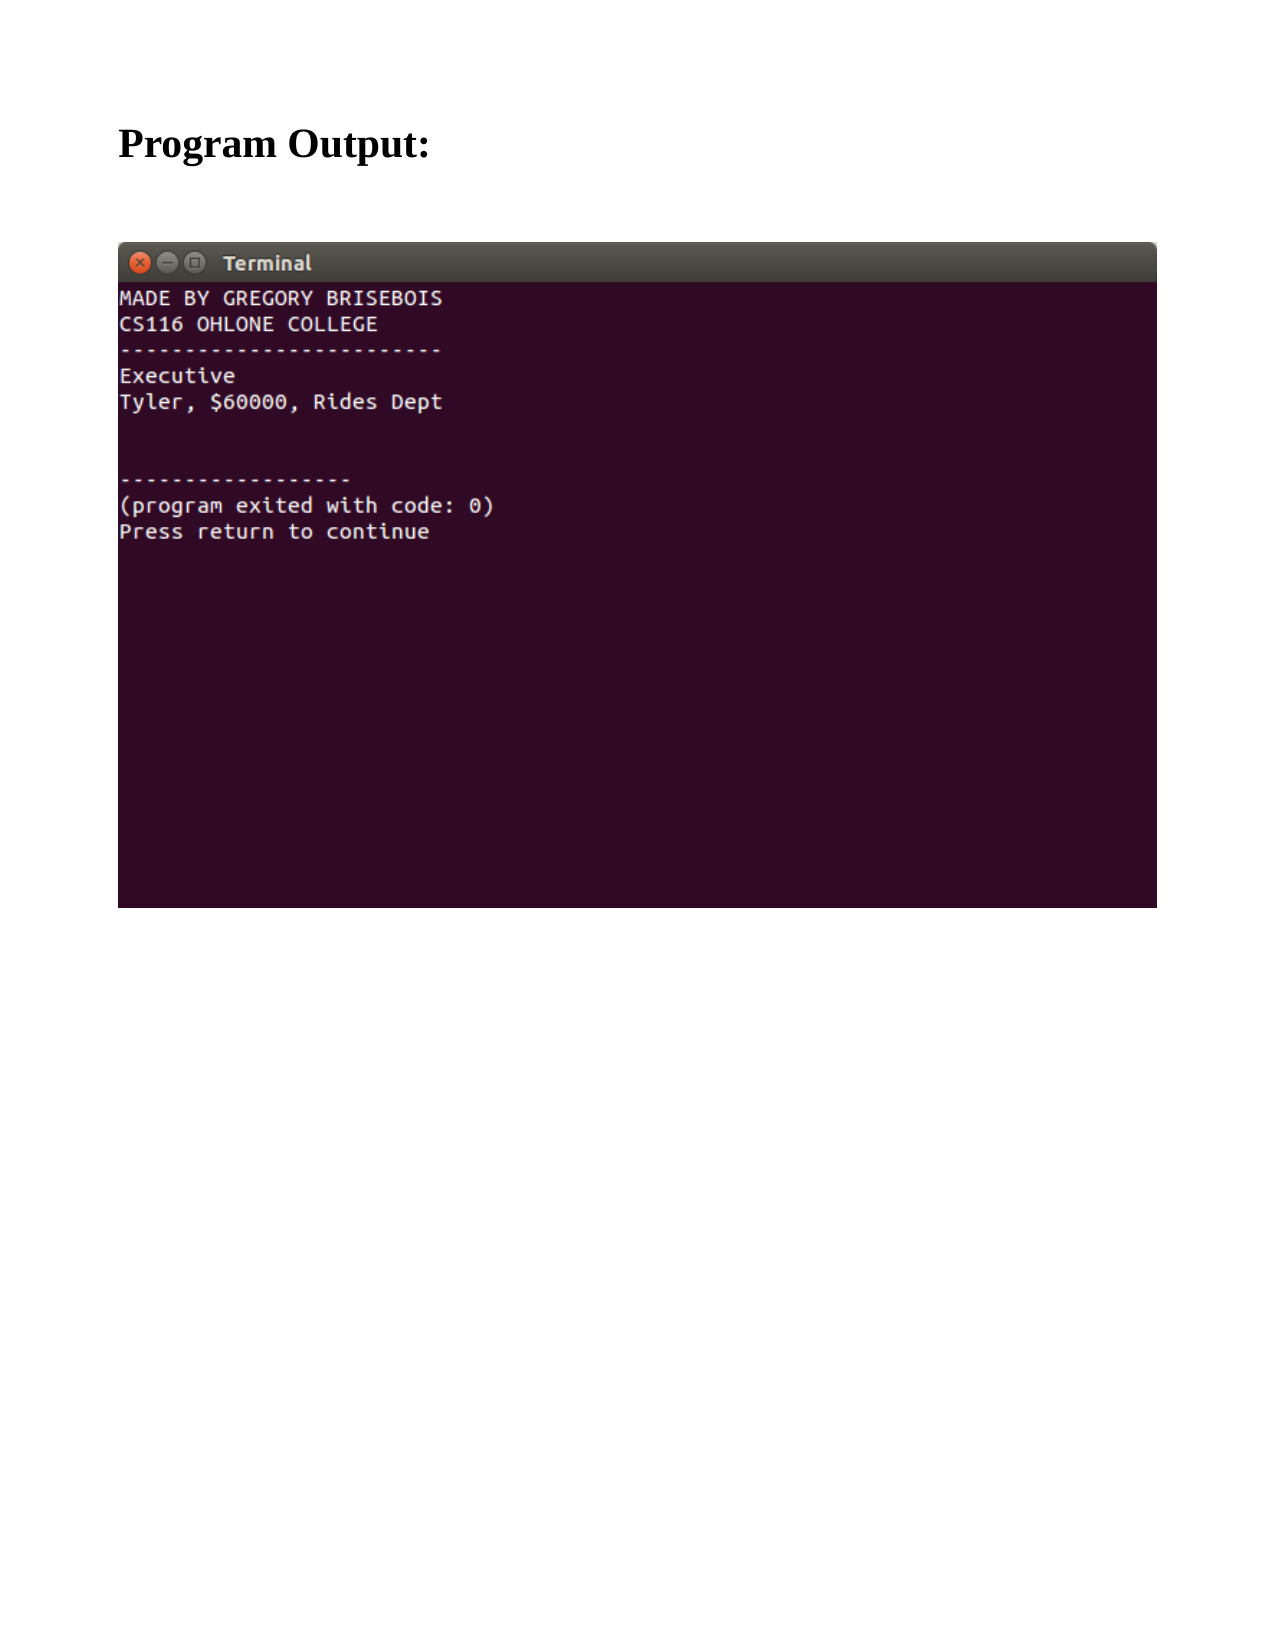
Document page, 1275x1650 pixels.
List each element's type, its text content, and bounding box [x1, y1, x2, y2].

picture [118, 242, 1157, 908]
text Program Output: [118, 118, 1157, 166]
